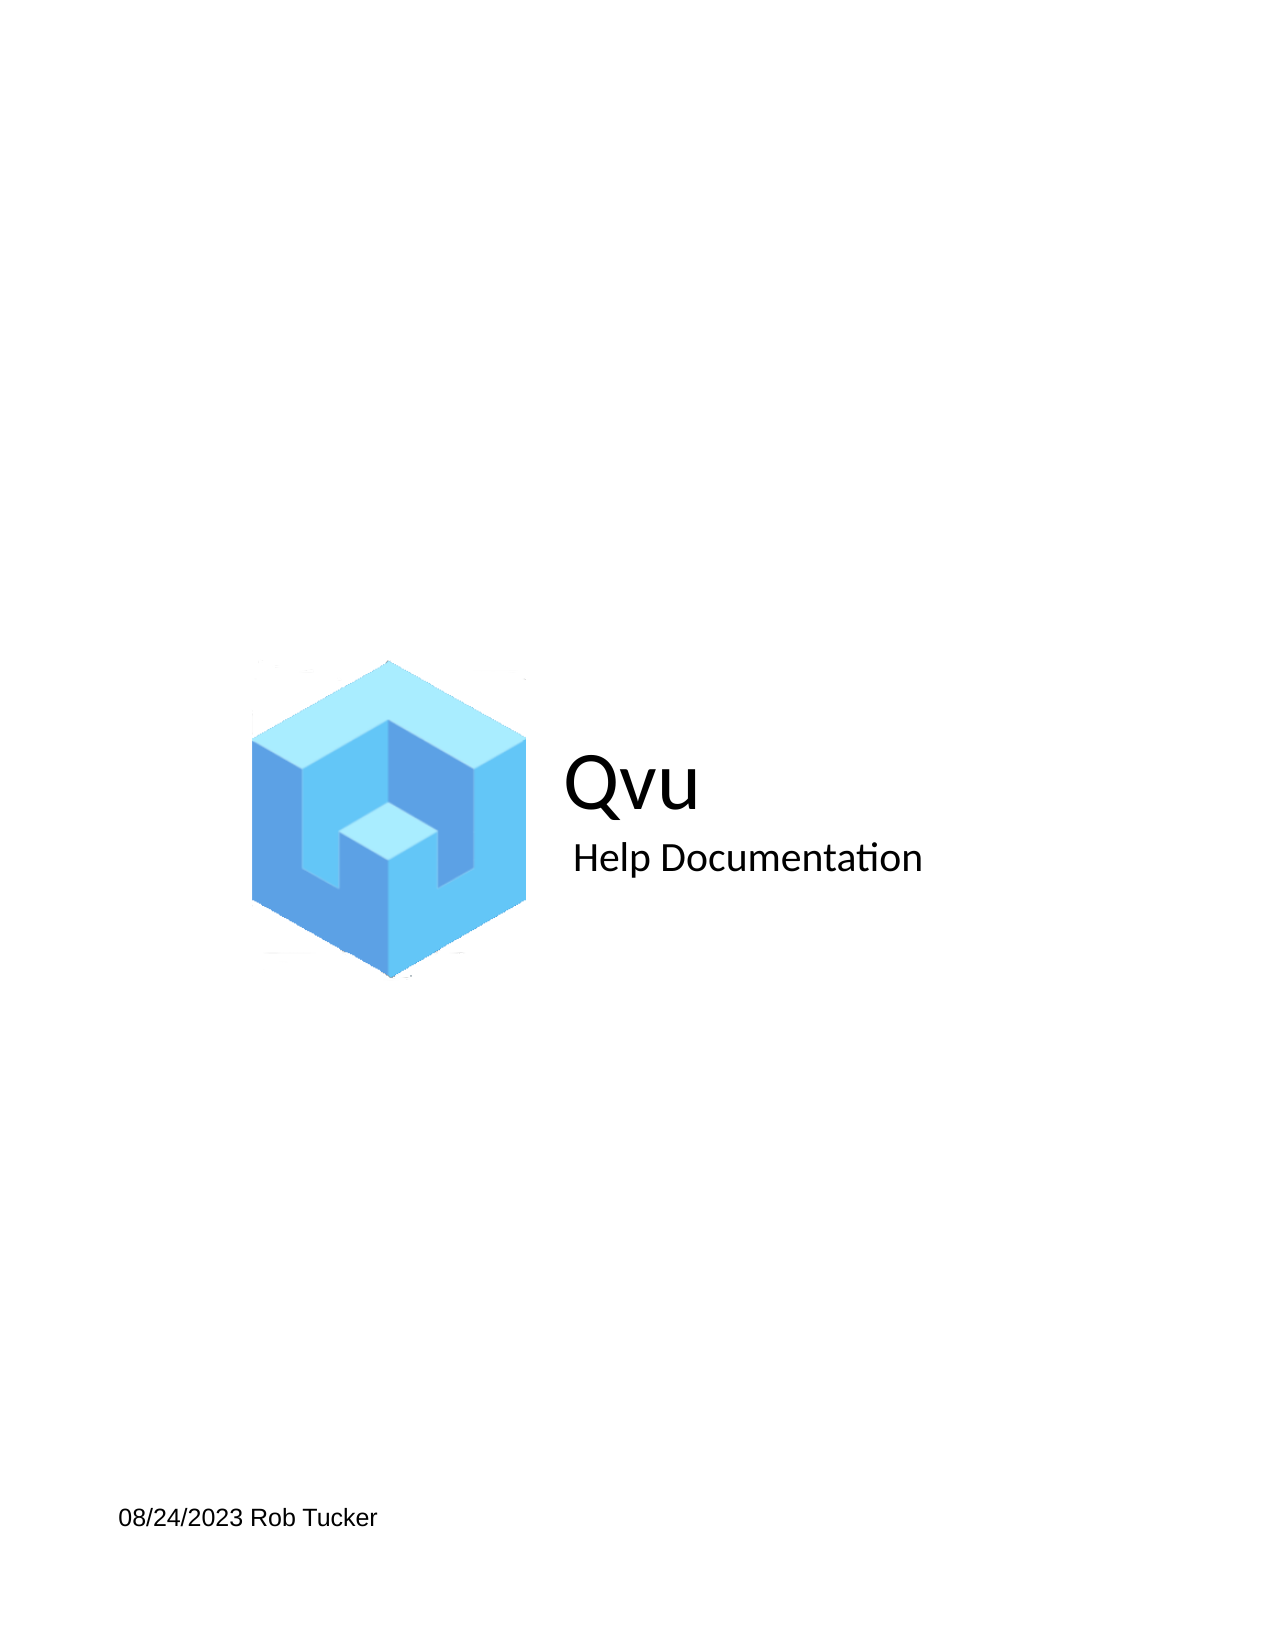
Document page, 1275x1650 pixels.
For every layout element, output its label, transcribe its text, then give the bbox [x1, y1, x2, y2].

picture [251, 652, 526, 982]
text Qvu [526, 729, 1157, 831]
text [118, 729, 251, 831]
text Help Documentation [526, 831, 1157, 881]
text [118, 831, 251, 881]
